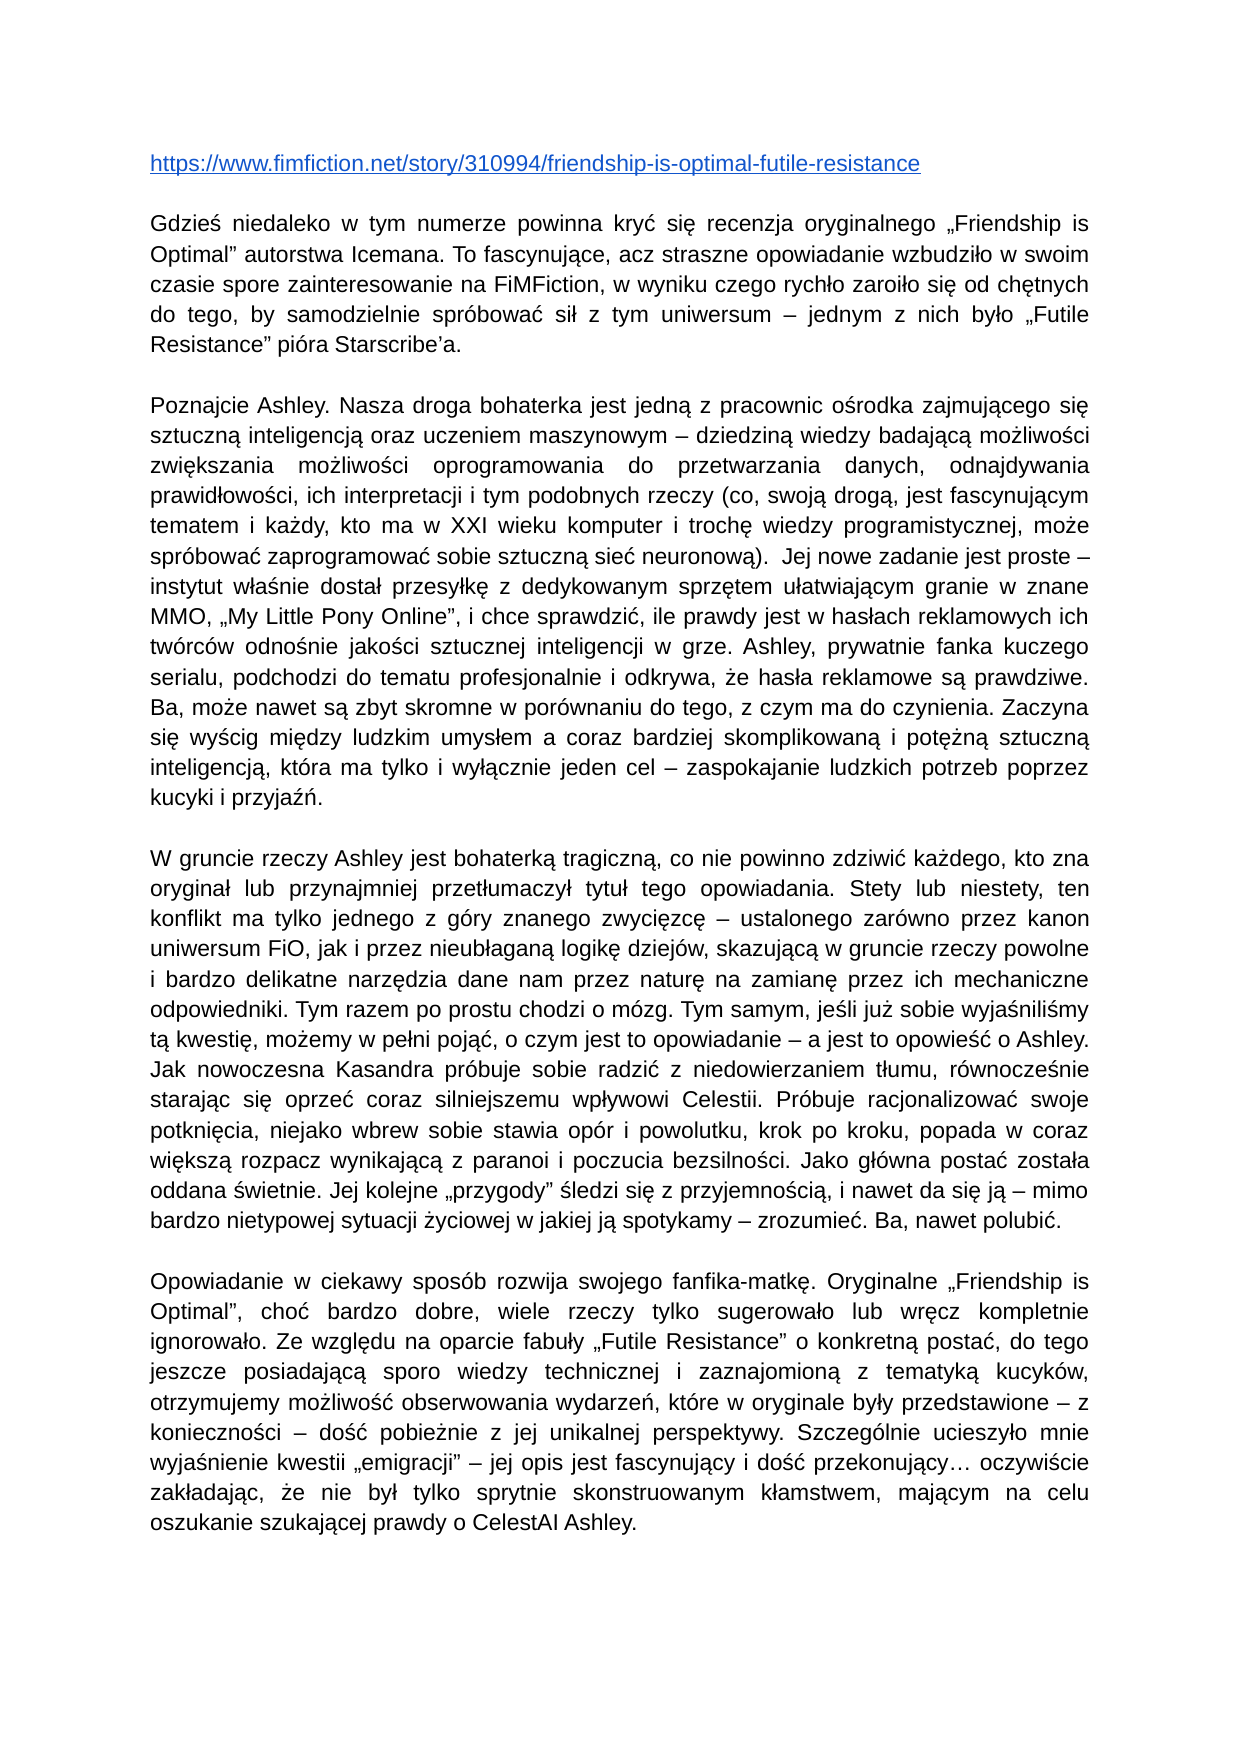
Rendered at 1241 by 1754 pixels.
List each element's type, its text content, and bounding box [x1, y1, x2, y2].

text Gdzieś niedaleko w tym numerze powinna kryć się recenzja oryginalnego „Friendship is Optimal” autorstwa Icemana. To fascynujące, acz straszne opowiadanie wzbudziło w swoim czasie spore zainteresowanie na FiMFiction, w wyniku czego rychło zaroiło się od chętnych do tego, by samodzielnie spróbować sił z tym uniwersum – jednym z nich było „Futile Resistance” pióra Starscribe’a. [150, 210, 1090, 358]
text Opowiadanie w ciekawy sposób rozwija swojego fanfika-matkę. Oryginalne „Friendship is Optimal”, choć bardzo dobre, wiele rzeczy tylko sugerowało lub wręcz kompletnie ignorowało. Ze względu na oparcie fabuły „Futile Resistance” o konkretną postać, do tego jeszcze posiadającą sporo wiedzy technicznej i zaznajomioną z tematyką kucyków, otrzymujemy możliwość obserwowania wydarzeń, które w oryginale były przedstawione – z konieczności – dość pobieżnie z jej unikalnej perspektywy. Szczególnie ucieszyło mnie wyjaśnienie kwestii „emigracji” – jej opis jest fascynujący i dość przekonujący… oczywiście zakładając, że nie był tylko sprytnie skonstruowanym kłamstwem, mającym na celu oszukanie szukającej prawdy o CelestAI Ashley. [150, 1268, 1090, 1536]
text Poznajcie Ashley. Nasza droga bohaterka jest jedną z pracownic ośrodka zajmującego się sztuczną inteligencją oraz uczeniem maszynowym – dziedziną wiedzy badającą możliwości zwiększania możliwości oprogramowania do przetwarzania danych, odnajdywania prawidłowości, ich interpretacji i tym podobnych rzeczy (co, swoją drogą, jest fascynującym tematem i każdy, kto ma w XXI wieku komputer i trochę wiedzy programistycznej, może spróbować zaprogramować sobie sztuczną sieć neuronową). Jej nowe zadanie jest proste – instytut właśnie dostał przesyłkę z dedykowanym sprzętem ułatwiającym granie w znane MMO, „My Little Pony Online”, i chce sprawdzić, ile prawdy jest w hasłach reklamowych ich twórców odnośnie jakości sztucznej inteligencji w grze. Ashley, prywatnie fanka kuczego serialu, podchodzi do tematu profesjonalnie i odkrywa, że hasła reklamowe są prawdziwe. Ba, może nawet są zbyt skromne w porównaniu do tego, z czym ma do czynienia. Zaczyna się wyścig między ludzkim umysłem a coraz bardziej skomplikowaną i potężną sztuczną inteligencją, która ma tylko i wyłącznie jeden cel – zaspokajanie ludzkich potrzeb poprzez kucyki i przyjaźń. [150, 392, 1090, 811]
text https://www.fimfiction.net/story/310994/friendship-is-optimal-futile-resistance [150, 150, 1090, 176]
text W gruncie rzeczy Ashley jest bohaterką tragiczną, co nie powinno zdziwić każdego, kto zna oryginał lub przynajmniej przetłumaczył tytuł tego opowiadania. Stety lub niestety, ten konflikt ma tylko jednego z góry znanego zwycięzcę – ustalonego zarówno przez kanon uniwersum FiO, jak i przez nieubłaganą logikę dziejów, skazującą w gruncie rzeczy powolne i bardzo delikatne narzędzia dane nam przez naturę na zamianę przez ich mechaniczne odpowiedniki. Tym razem po prostu chodzi o mózg. Tym samym, jeśli już sobie wyjaśniliśmy tą kwestię, możemy w pełni pojąć, o czym jest to opowiadanie – a jest to opowieść o Ashley. Jak nowoczesna Kasandra próbuje sobie radzić z niedowierzaniem tłumu, równocześnie starając się oprzeć coraz silniejszemu wpływowi Celestii. Próbuje racjonalizować swoje potknięcia, niejako wbrew sobie stawia opór i powolutku, krok po kroku, popada w coraz większą rozpacz wynikającą z paranoi i poczucia bezsilności. Jako główna postać została oddana świetnie. Jej kolejne „przygody” śledzi się z przyjemnością, i nawet da się ją – mimo bardzo nietypowej sytuacji życiowej w jakiej ją spotykamy – zrozumieć. Ba, nawet polubić. [150, 845, 1090, 1234]
